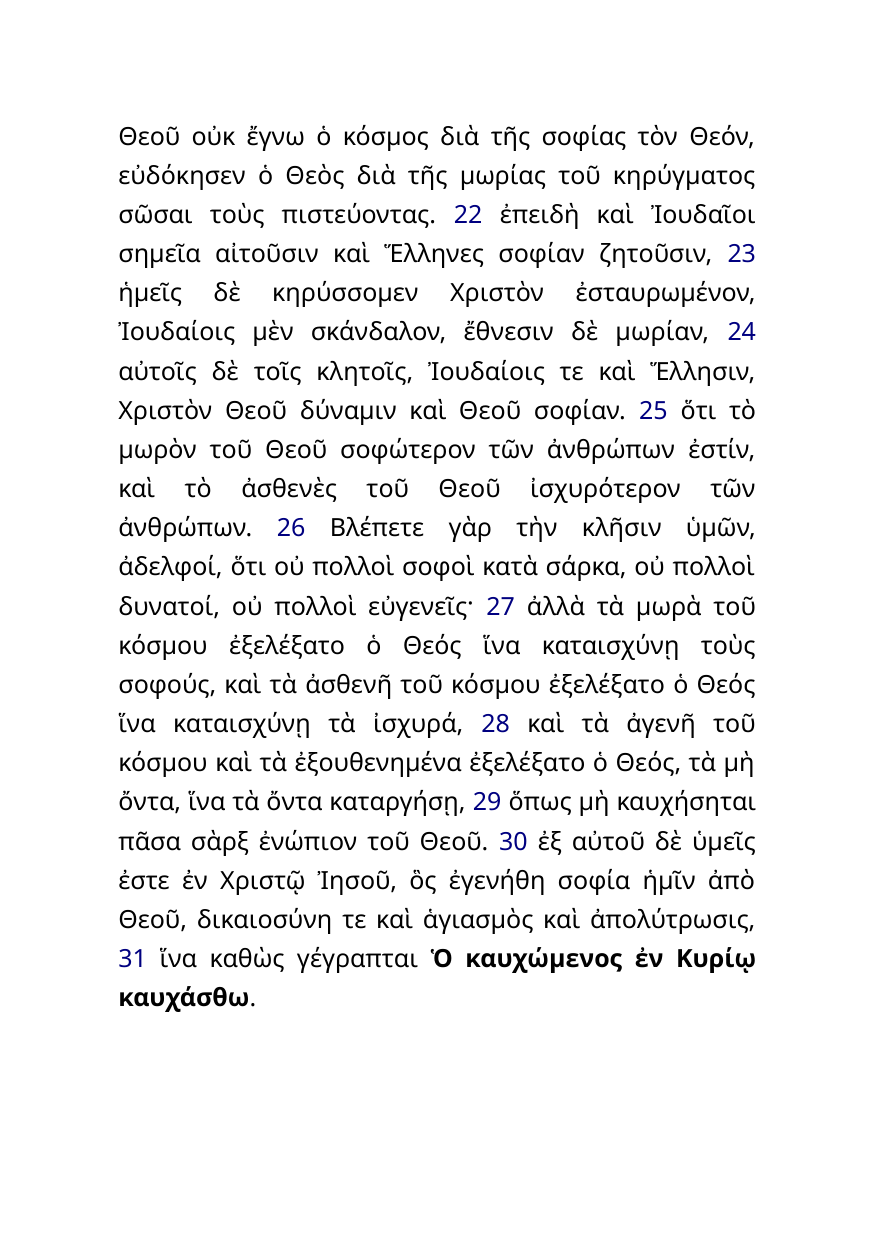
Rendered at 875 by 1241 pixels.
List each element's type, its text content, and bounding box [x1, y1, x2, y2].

text Θεοῦ οὐκ ἔγνω ὁ κόσμος διὰ τῆς σοφίας τὸν Θεόν, εὐδόκησεν ὁ Θεὸς διὰ τῆς μωρίας τοῦ κηρύγματος σῶσαι τοὺς πιστεύοντας. 22 ἐπειδὴ καὶ Ἰουδαῖοι σημεῖα αἰτοῦσιν καὶ Ἕλληνες σοφίαν ζητοῦσιν, 23 ἡμεῖς δὲ κηρύσσομεν Χριστὸν ἐσταυρωμένον, Ἰουδαίοις μὲν σκάνδαλον, ἔθνεσιν δὲ μωρίαν, 24 αὐτοῖς δὲ τοῖς κλητοῖς, Ἰουδαίοις τε καὶ Ἕλλησιν, Χριστὸν Θεοῦ δύναμιν καὶ Θεοῦ σοφίαν. 25 ὅτι τὸ μωρὸν τοῦ Θεοῦ σοφώτερον τῶν ἀνθρώπων ἐστίν, καὶ τὸ ἀσθενὲς τοῦ Θεοῦ ἰσχυρότερον τῶν ἀνθρώπων. 26 Βλέπετε γὰρ τὴν κλῆσιν ὑμῶν, ἀδελφοί, ὅτι οὐ πολλοὶ σοφοὶ κατὰ σάρκα, οὐ πολλοὶ δυνατοί, οὐ πολλοὶ εὐγενεῖς· 27 ἀλλὰ τὰ μωρὰ τοῦ κόσμου ἐξελέξατο ὁ Θεός ἵνα καταισχύνῃ τοὺς σοφούς, καὶ τὰ ἀσθενῆ τοῦ κόσμου ἐξελέξατο ὁ Θεός ἵνα καταισχύνῃ τὰ ἰσχυρά, 28 καὶ τὰ ἀγενῆ τοῦ κόσμου καὶ τὰ ἐξουθενημένα ἐξελέξατο ὁ Θεός, τὰ μὴ ὄντα, ἵνα τὰ ὄντα καταργήσῃ, 29 ὅπως μὴ καυχήσηται πᾶσα σὰρξ ἐνώπιον τοῦ Θεοῦ. 30 ἐξ αὐτοῦ δὲ ὑμεῖς ἐστε ἐν Χριστῷ Ἰησοῦ, ὃς ἐγενήθη σοφία ἡμῖν ἀπὸ Θεοῦ, δικαιοσύνη τε καὶ ἁγιασμὸς καὶ ἀπολύτρωσις, 31 ἵνα καθὼς γέγραπται Ὁ καυχώμενος ἐν Κυρίῳ καυχάσθω. [118, 118, 756, 1014]
